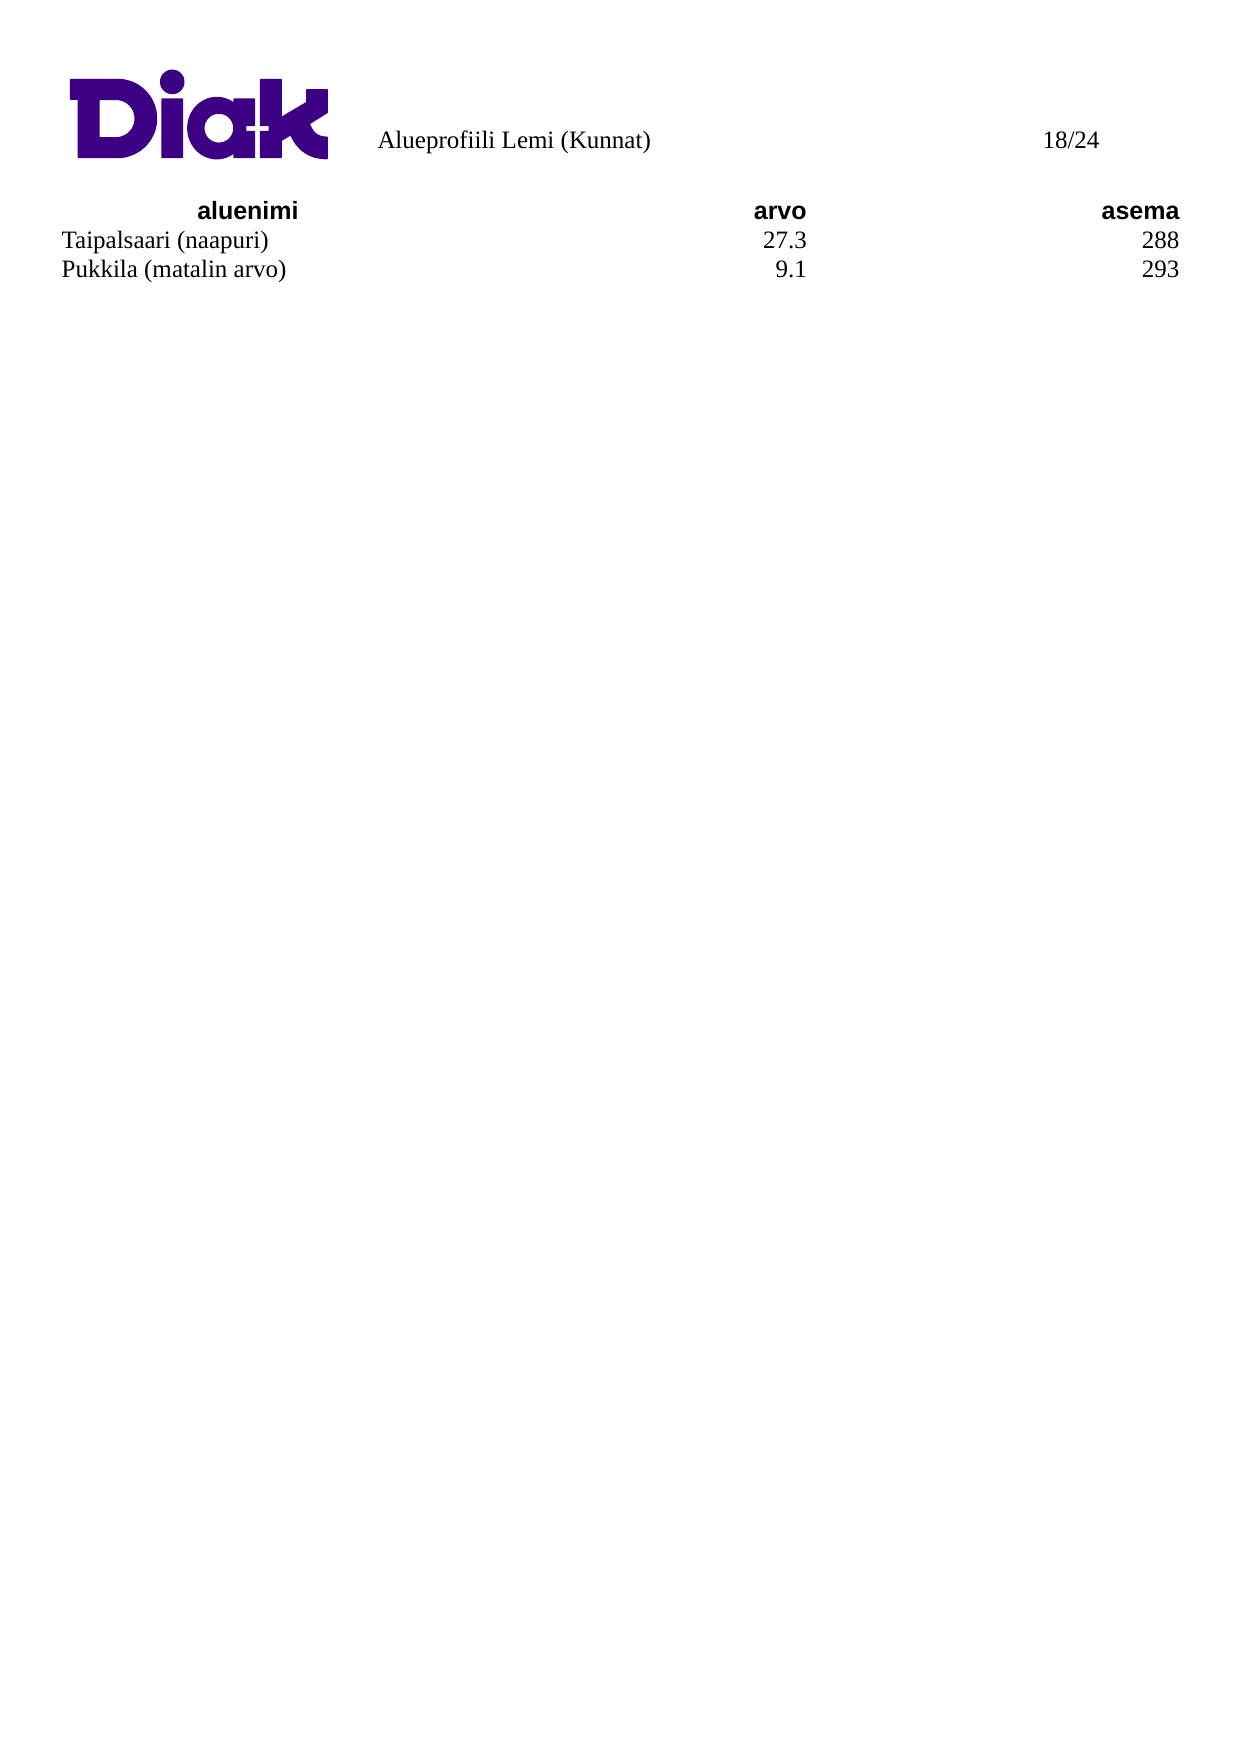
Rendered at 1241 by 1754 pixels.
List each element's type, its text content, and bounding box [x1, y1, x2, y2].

table_cell 9.1 [434, 254, 806, 282]
table_header arvo [434, 196, 806, 225]
table_cell 27.3 [434, 225, 806, 254]
table_cell 293 [806, 254, 1179, 282]
table_header asema [806, 196, 1179, 225]
table_cell 288 [806, 225, 1179, 254]
table_cell Taipalsaari (naapuri) [61, 225, 434, 254]
table_header aluenimi [61, 196, 434, 225]
table_cell Pukkila (matalin arvo) [61, 254, 434, 282]
